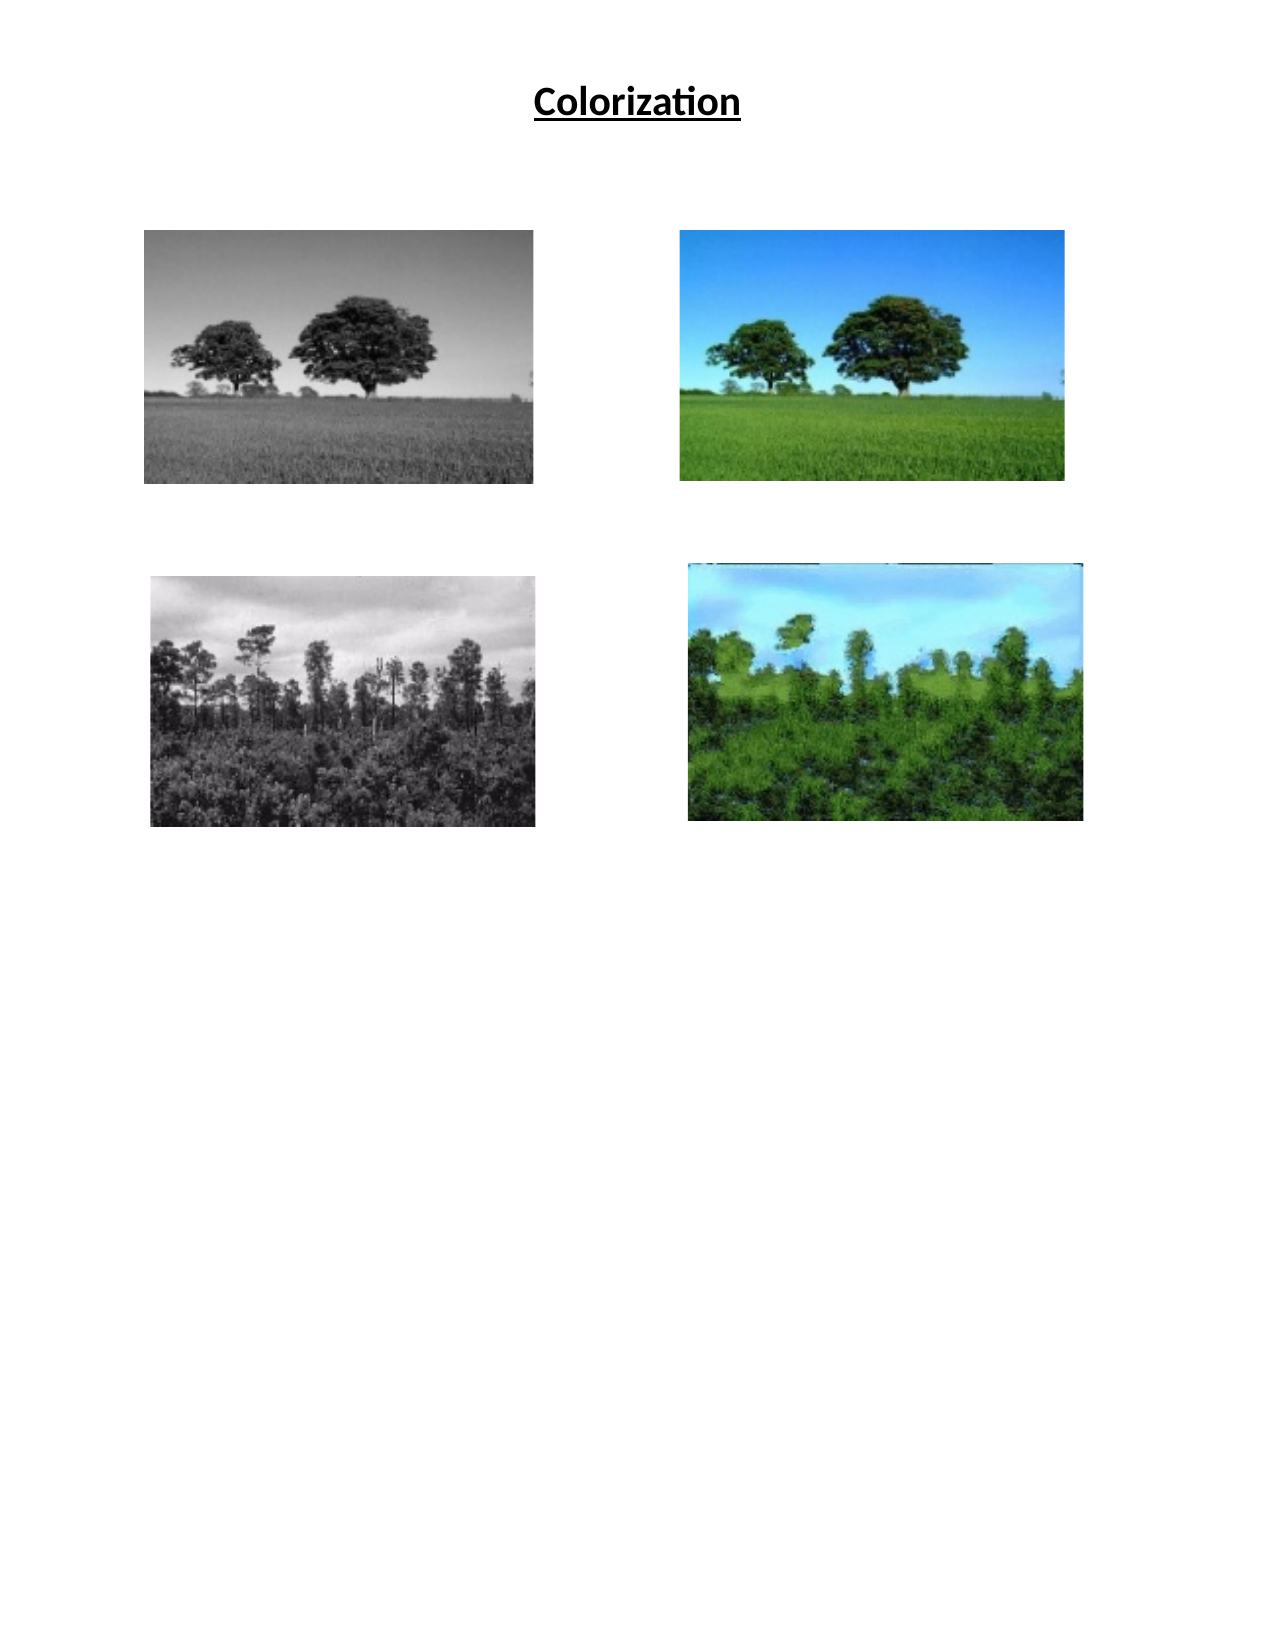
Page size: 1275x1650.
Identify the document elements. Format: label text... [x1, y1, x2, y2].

picture [144, 230, 534, 484]
picture [679, 230, 1065, 481]
picture [687, 563, 1084, 821]
text Colorization [75, 75, 1200, 126]
picture [150, 576, 536, 827]
